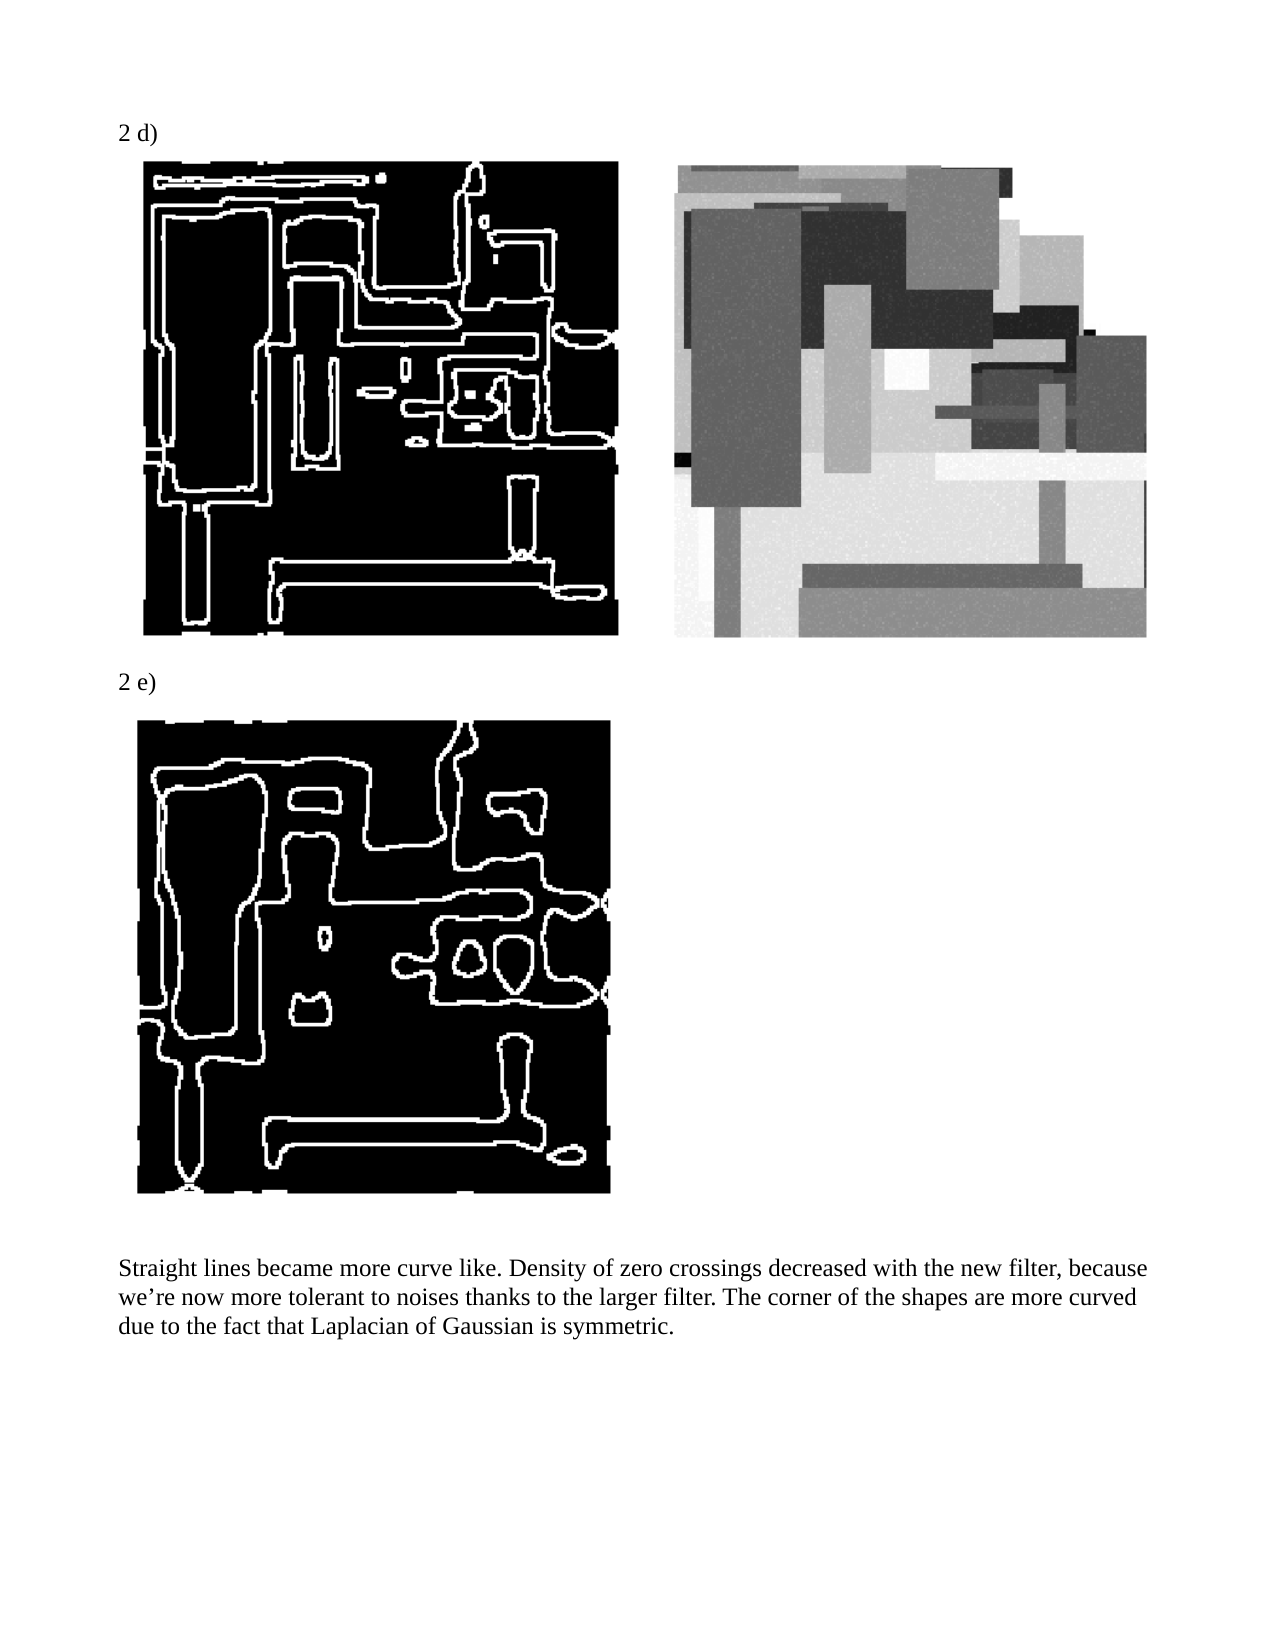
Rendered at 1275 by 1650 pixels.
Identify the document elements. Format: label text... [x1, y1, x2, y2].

text 2 e) [118, 667, 1157, 695]
picture [141, 159, 621, 638]
text 2 d) [118, 118, 1157, 147]
picture [135, 719, 613, 1196]
text Straight lines became more curve like. Density of zero crossings decreased with the new filter, because we’re now more tolerant to noises thanks to the larger filter. The corner of the shapes are more curved due to the fact that Laplacian of Gaussian is symmetric. [118, 1253, 1157, 1340]
picture [672, 163, 1149, 640]
